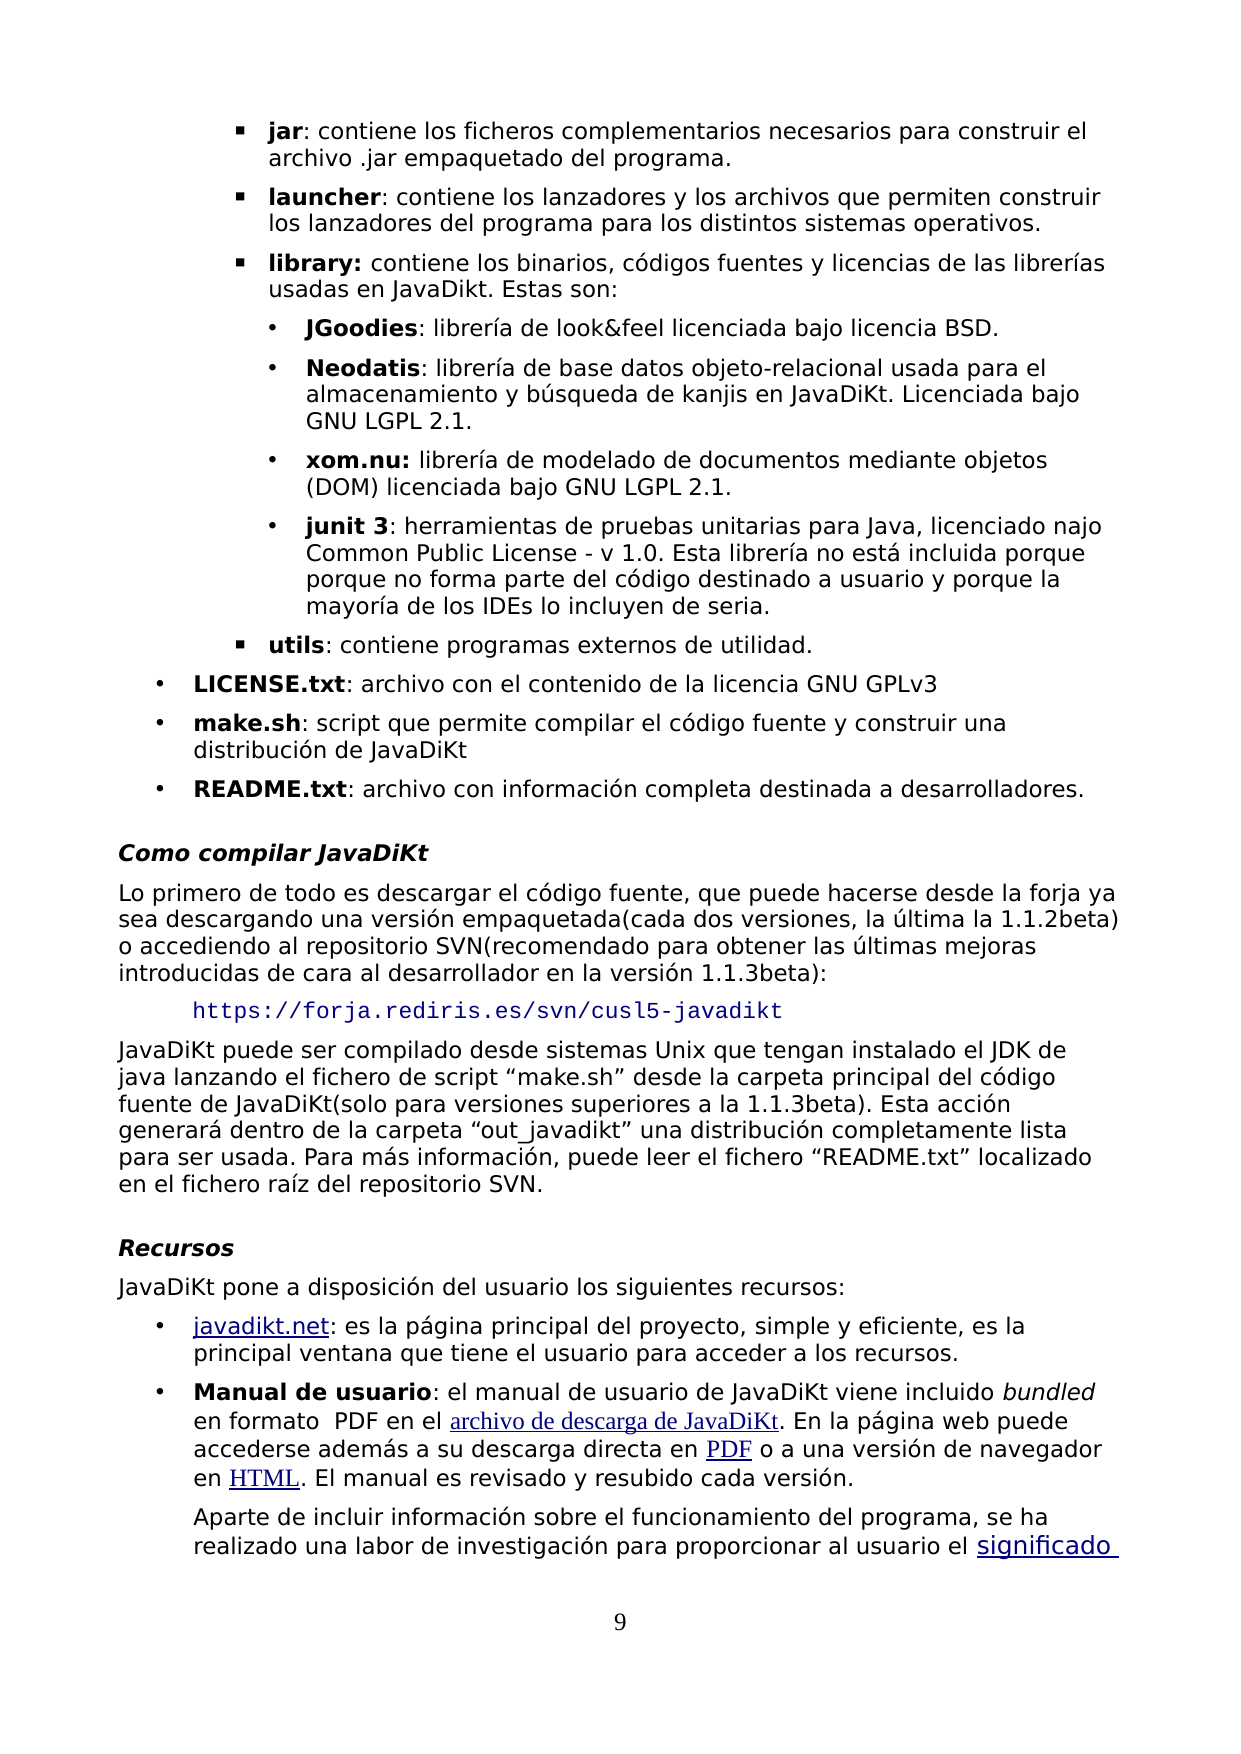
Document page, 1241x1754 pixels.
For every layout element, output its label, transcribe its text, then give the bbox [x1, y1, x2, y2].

text JavaDiKt puede ser compilado desde sistemas Unix que tengan instalado el JDK de java lanzando el fichero de script “make.sh” desde la carpeta principal del código fuente de JavaDiKt(solo para versiones superiores a la 1.1.3beta). Esta acción generará dentro de la carpeta “out_javadikt” una distribución completamente lista para ser usada. Para más información, puede leer el fichero “README.txt” localizado en el fichero raíz del repositorio SVN. [118, 1037, 1122, 1197]
subtitle Recursos [118, 1235, 1122, 1262]
list Manual de usuario: el manual de usuario de JavaDiKt viene incluido bundled en formato PDF en el archivo de descarga de JavaDiKt. En la página web puede accederse además a su descarga directa en PDF o a una versión de navegador en HTML. El manual es revisado y resubido cada versión. [156, 1379, 1122, 1492]
list jar: contiene los ficheros complementarios necesarios para construir el archivo .jar empaquetado del programa. [231, 118, 1122, 171]
text JavaDiKt pone a disposición del usuario los siguientes recursos: [118, 1274, 1122, 1301]
subtitle Como compilar JavaDiKt [118, 841, 1122, 867]
list library: contiene los binarios, códigos fuentes y licencias de las librerías usadas en JavaDikt. Estas son: [231, 250, 1122, 303]
list xom.nu: librería de modelado de documentos mediante objetos (DOM) licenciada bajo GNU LGPL 2.1. [268, 447, 1122, 501]
list JGoodies: librería de look&feel licenciada bajo licencia BSD. [268, 316, 1122, 342]
list README.txt: archivo con información completa destinada a desarrolladores. [156, 776, 1122, 803]
list Aparte de incluir información sobre el funcionamiento del programa, se ha realizado una labor de investigación para proporcionar al usuario el significado [156, 1504, 1122, 1560]
list javadikt.net: es la página principal del proyecto, simple y eficiente, es la principal ventana que tiene el usuario para acceder a los recursos. [156, 1313, 1122, 1367]
text https://forja.rediris.es/svn/cusl5-javadikt [192, 999, 1122, 1025]
text Lo primero de todo es descargar el código fuente, que puede hacerse desde la forja ya sea descargando una versión empaquetada(cada dos versiones, la última la 1.1.2beta) o accediendo al repositorio SVN(recomendado para obtener las últimas mejoras introducidas de cara al desarrollador en la versión 1.1.3beta): [118, 880, 1122, 986]
list LICENSE.txt: archivo con el contenido de la licencia GNU GPLv3 [156, 671, 1122, 698]
list junit 3: herramientas de pruebas unitarias para Java, licenciado najo Common Public License - v 1.0. Esta librería no está incluida porque porque no forma parte del código destinado a usuario y porque la mayoría de los IDEs lo incluyen de seria. [268, 513, 1122, 620]
list launcher: contiene los lanzadores y los archivos que permiten construir los lanzadores del programa para los distintos sistemas operativos. [231, 184, 1122, 237]
list make.sh: script que permite compilar el código fuente y construir una distribución de JavaDiKt [156, 711, 1122, 764]
list utils: contiene programas externos de utilidad. [231, 632, 1122, 659]
list Neodatis: librería de base datos objeto-relacional usada para el almacenamiento y búsqueda de kanjis en JavaDiKt. Licenciada bajo GNU LGPL 2.1. [268, 355, 1122, 435]
